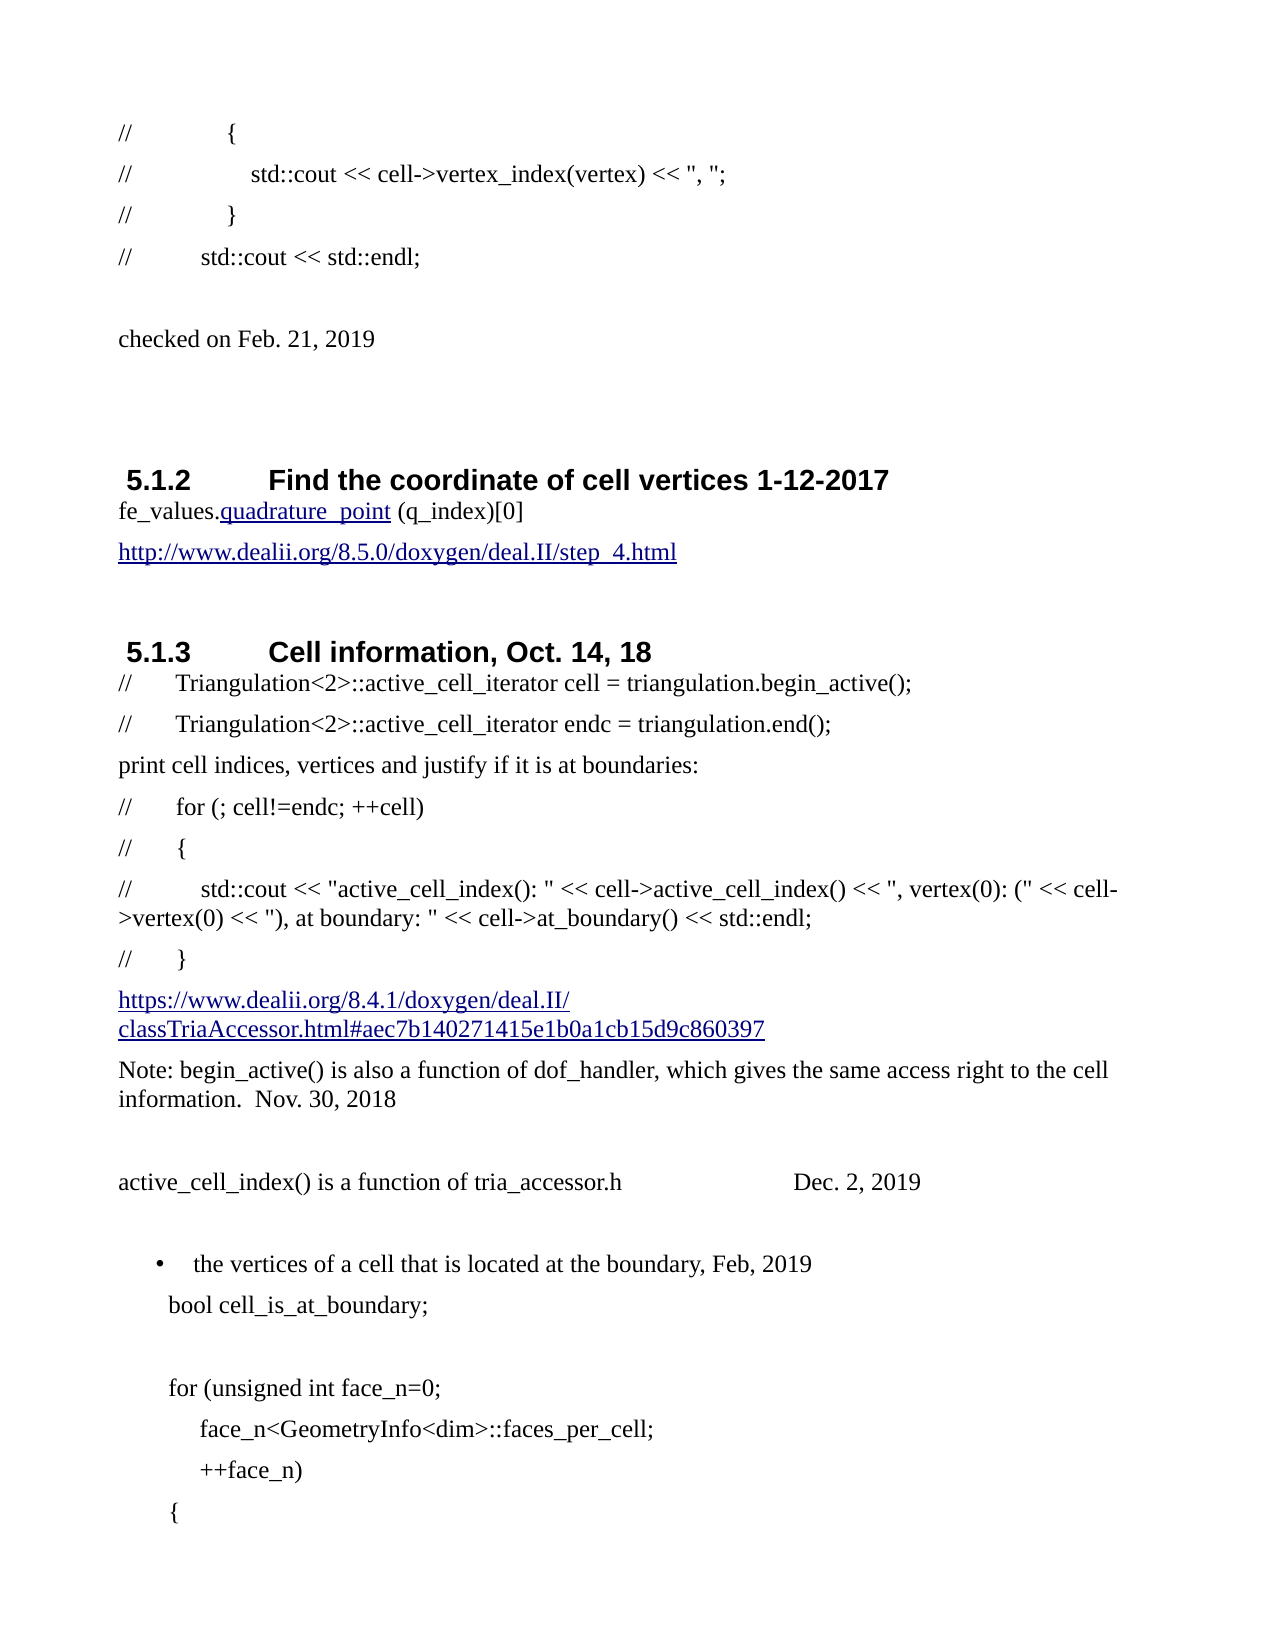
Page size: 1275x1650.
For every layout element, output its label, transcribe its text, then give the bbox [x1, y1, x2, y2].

text // Triangulation<2>::active_cell_iterator cell = triangulation.begin_active(); [118, 668, 1157, 697]
text // { [118, 833, 1157, 862]
text Note: begin_active() is also a function of dof_handler, which gives the same access right to the cell information. Nov. 30, 2018 [118, 1056, 1157, 1113]
text active_cell_index() is a function of tria_accessor.h Dec. 2, 2019 [118, 1167, 1157, 1196]
list the vertices of a cell that is located at the boundary, Feb, 2019 [156, 1249, 1157, 1278]
text // } [118, 201, 1157, 229]
text http://www.dealii.org/8.5.0/doxygen/deal.II/step_4.html [118, 537, 1157, 566]
text for (unsigned int face_n=0; [118, 1373, 1157, 1402]
text ++face_n) [118, 1456, 1157, 1484]
text https://www.dealii.org/8.4.1/doxygen/deal.II/classTriaAccessor.html#aec7b140271415e1b0a1cb15d9c860397 [118, 986, 1157, 1043]
text face_n<GeometryInfo<dim>::faces_per_cell; [118, 1414, 1157, 1443]
text // } [118, 944, 1157, 973]
text bool cell_is_at_boundary; [118, 1291, 1157, 1319]
text checked on Feb. 21, 2019 [118, 324, 1157, 353]
text // Triangulation<2>::active_cell_iterator endc = triangulation.end(); [118, 709, 1157, 738]
text // std::cout << "active_cell_index(): " << cell->active_cell_index() << ", vertex(0): (" << cell->vertex(0) << "), at boundary: " << cell->at_boundary() << std::endl; [118, 874, 1157, 932]
text // std::cout << std::endl; [118, 242, 1157, 271]
text print cell indices, vertices and justify if it is at boundaries: [118, 751, 1157, 779]
subtitle Find the coordinate of cell vertices 1-12-2017 [118, 463, 1157, 496]
text // { [118, 118, 1157, 147]
text // for (; cell!=endc; ++cell) [118, 792, 1157, 821]
text { [118, 1497, 1157, 1526]
subtitle Cell information, Oct. 14, 18 [118, 634, 1157, 668]
text // std::cout << cell->vertex_index(vertex) << ", "; [118, 159, 1157, 188]
text fe_values.quadrature_point (q_index)[0] [118, 496, 1157, 525]
